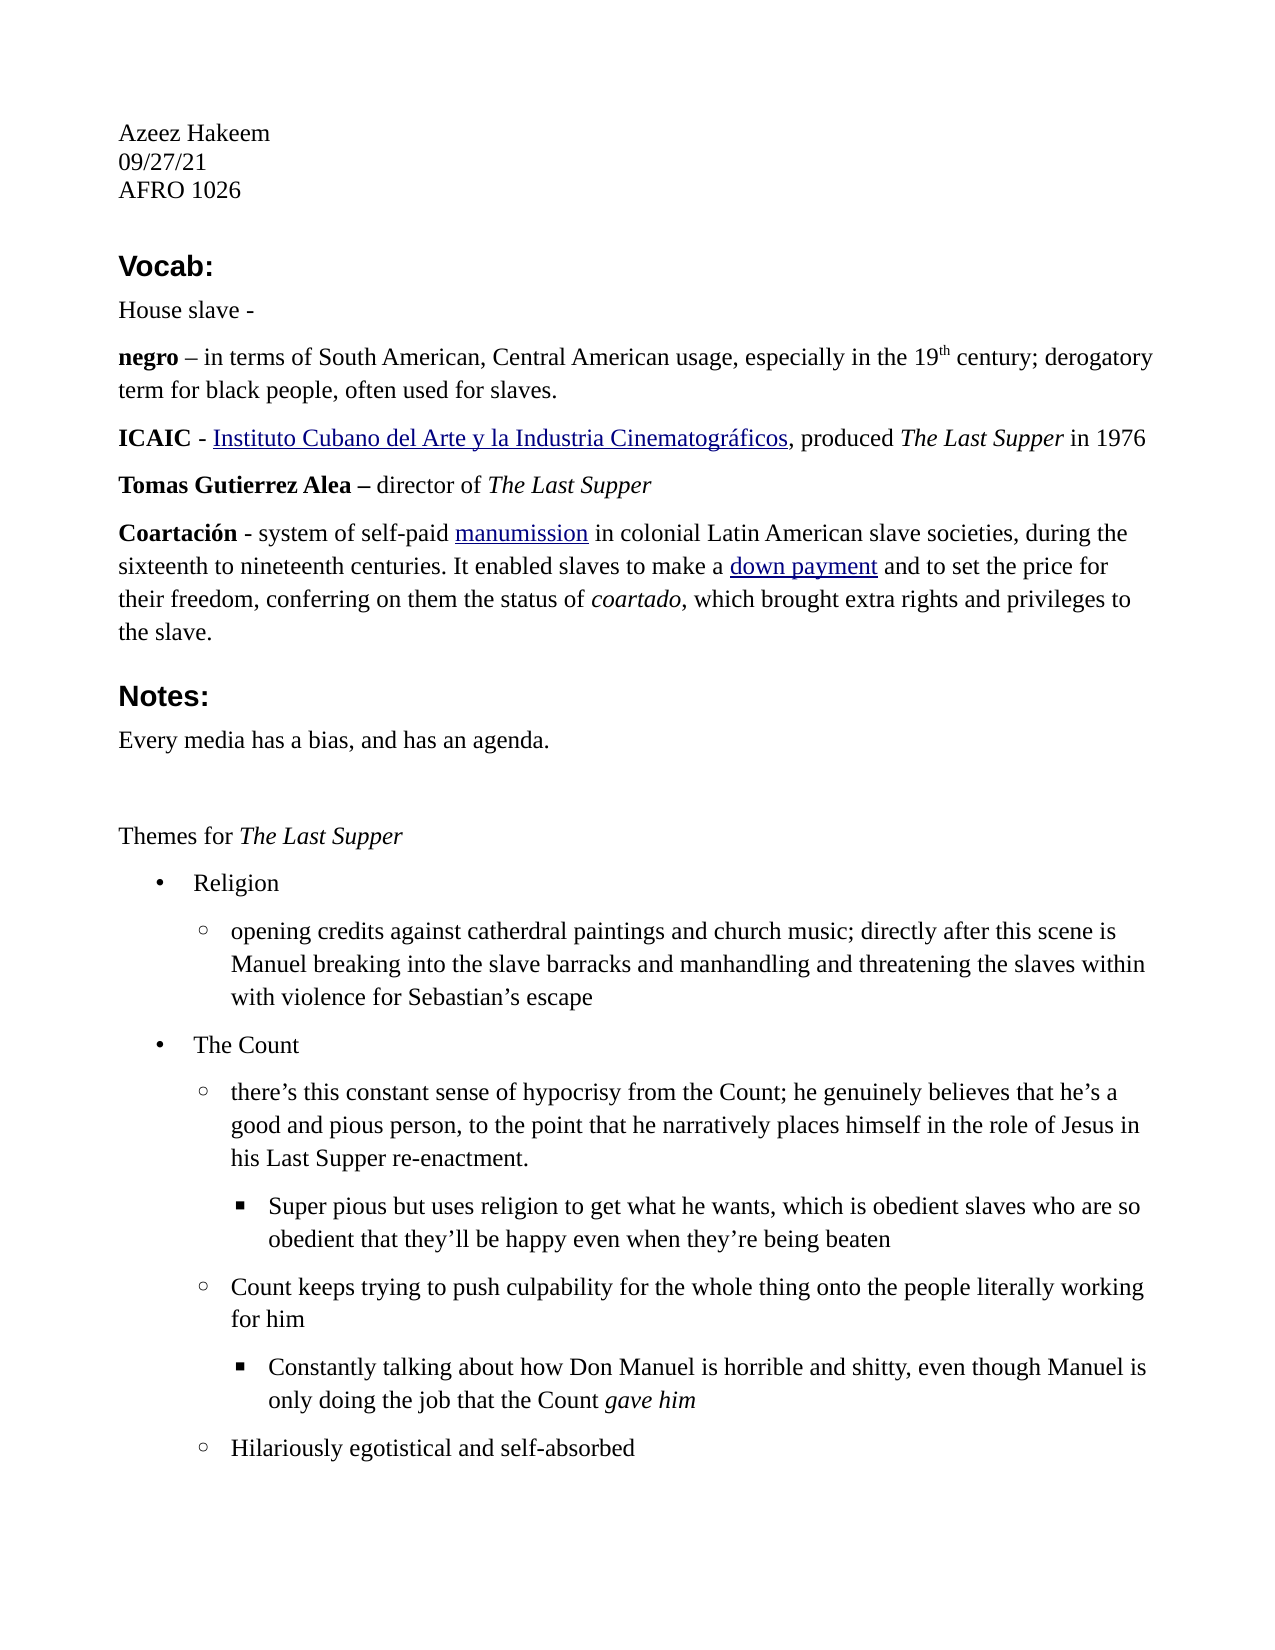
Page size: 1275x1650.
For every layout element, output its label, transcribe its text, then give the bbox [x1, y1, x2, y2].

text Every media has a bias, and has an agenda. [118, 726, 1157, 754]
list Hilariously egotistical and self-absorbed [193, 1433, 1157, 1462]
text Themes for The Last Supper [118, 821, 1157, 849]
subtitle Notes: [118, 679, 1157, 713]
list Count keeps trying to push culpability for the whole thing onto the people literally working for him [193, 1272, 1157, 1333]
list there’s this constant sense of hypocrisy from the Count; he genuinely believes that he’s a good and pious person, to the point that he narratively places himself in the role of Jesus in his Last Supper re-enactment. [193, 1077, 1157, 1172]
list Constantly talking about how Don Manuel is horrible and shitty, even though Manuel is only doing the job that the Count gave him [231, 1352, 1157, 1414]
list Super pious but uses religion to get what he wants, which is obedient slaves who are so obedient that they’ll be happy even when they’re being beaten [231, 1191, 1157, 1253]
text ICAIC - Instituto Cubano del Arte y la Industria Cinematográficos, produced The Last Supper in 1976 [118, 423, 1157, 452]
text Coartación - system of self-paid manumission in colonial Latin American slave societies, during the sixteenth to nineteenth centuries. It enabled slaves to make a down payment and to set the price for their freedom, conferring on them the status of coartado, which brought extra rights and privileges to the slave. [118, 518, 1157, 646]
list The Count [156, 1030, 1157, 1058]
text Tomas Gutierrez Alea – director of The Last Supper [118, 471, 1157, 499]
subtitle Vocab: [118, 248, 1157, 282]
text House slave - [118, 295, 1157, 323]
list Religion [156, 868, 1157, 897]
text negro – in terms of South American, Central American usage, especially in the 19th century; derogatory term for black people, often used for slaves. [118, 342, 1157, 404]
list opening credits against catherdral paintings and church music; directly after this scene is Manuel breaking into the slave barracks and manhandling and threatening the slaves within with violence for Sebastian’s escape [193, 916, 1157, 1011]
